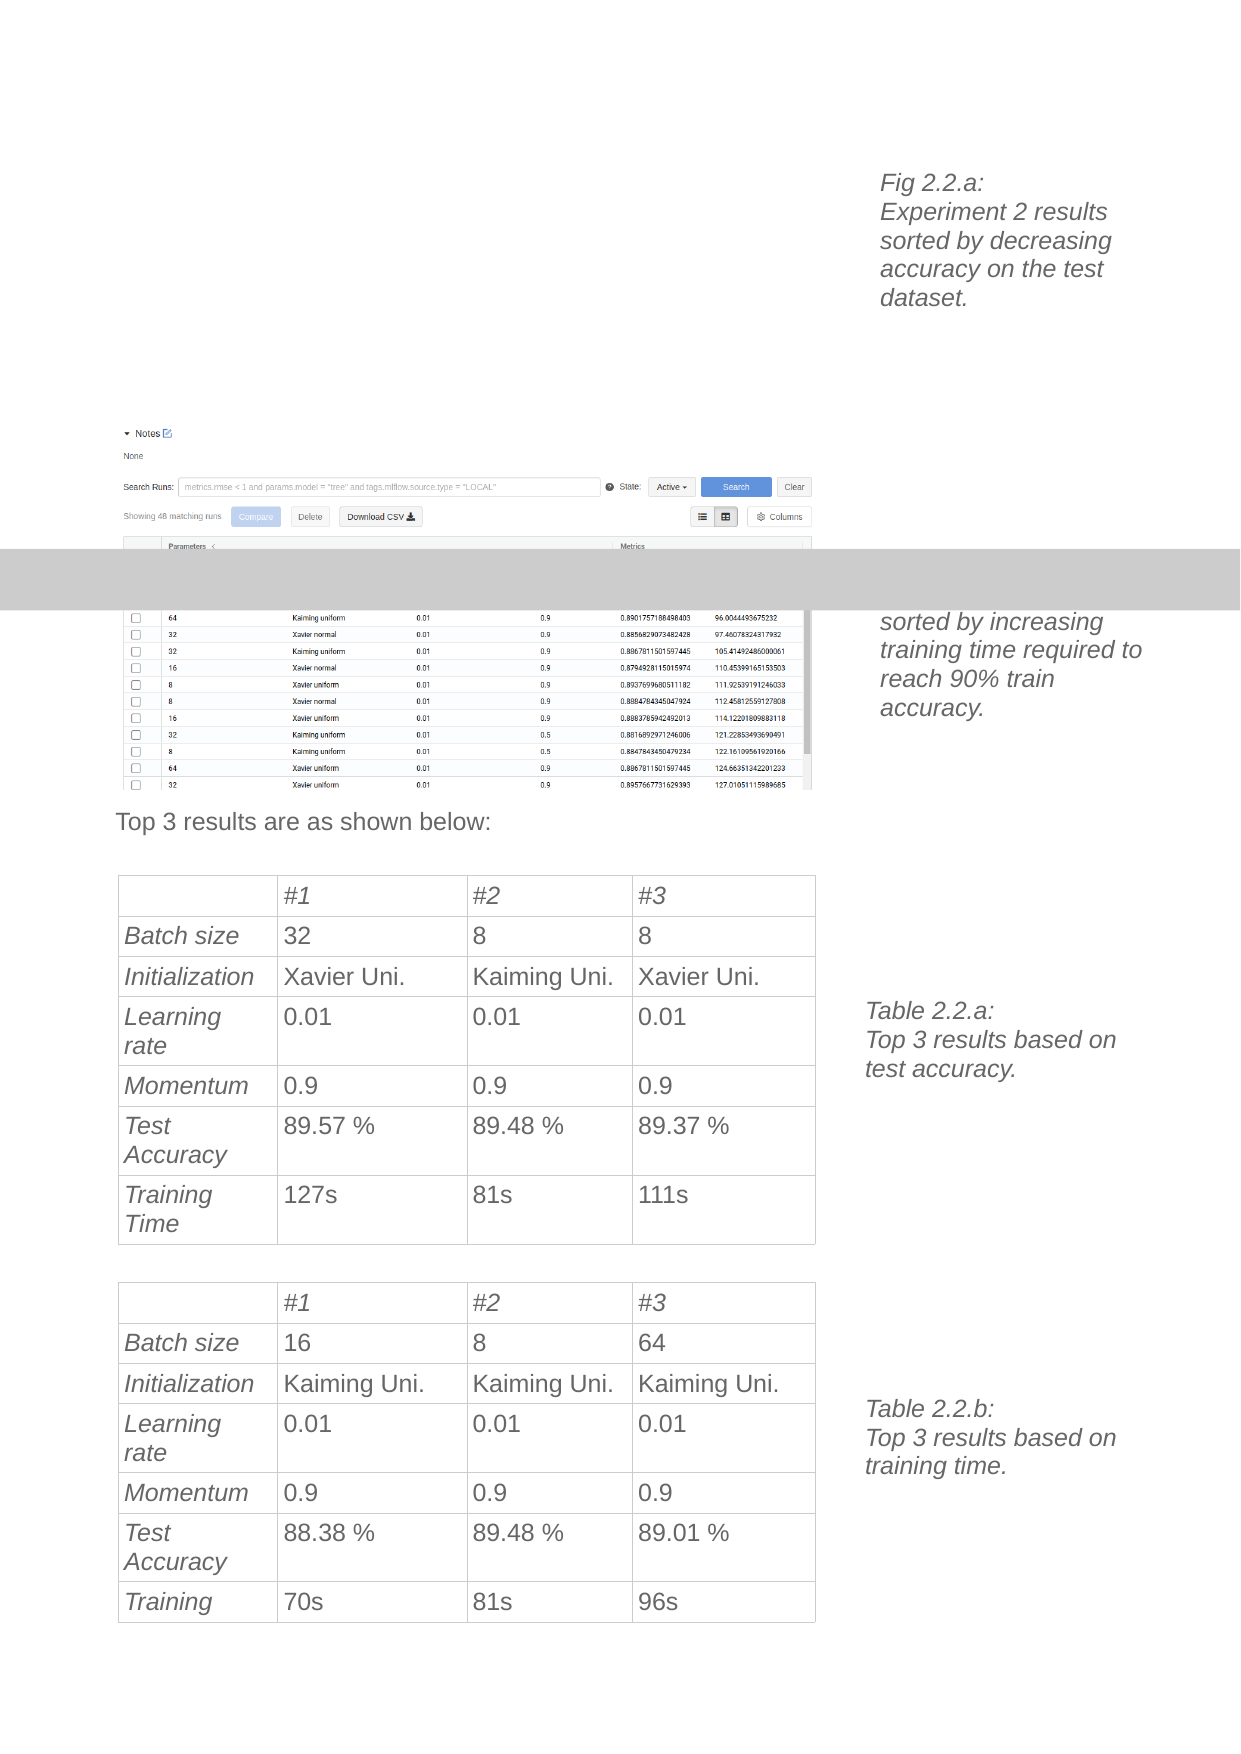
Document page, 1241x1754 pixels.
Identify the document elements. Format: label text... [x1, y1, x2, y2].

picture [97, 611, 832, 790]
table_cell 16 [278, 1324, 467, 1363]
table_cell Initialization [119, 957, 277, 996]
table_header [119, 1283, 277, 1322]
table_cell 0.01 [278, 1404, 467, 1472]
table_cell 0.9 [278, 1473, 467, 1512]
table_cell 96s [633, 1582, 815, 1622]
table_header #3 [633, 1283, 815, 1322]
table_cell Learning rate [119, 997, 277, 1065]
table_cell Kaiming Uni. [468, 1364, 632, 1403]
table_cell 111s [633, 1176, 815, 1244]
table_cell Batch size [119, 917, 277, 956]
table_cell Test Accuracy [119, 1514, 277, 1581]
table_cell 0.01 [278, 997, 467, 1065]
table_cell 8 [468, 1324, 632, 1363]
table_cell Xavier Uni. [633, 957, 815, 996]
table_cell 8 [468, 917, 632, 956]
table_cell 127s [278, 1176, 467, 1244]
table_cell 89.57 % [278, 1107, 467, 1174]
table_cell Momentum [119, 1473, 277, 1512]
table_header #1 [278, 876, 467, 916]
table_cell 81s [468, 1582, 632, 1622]
table_cell 32 [278, 917, 467, 956]
table_header [119, 876, 277, 916]
table_cell Training [119, 1582, 277, 1622]
table_cell Batch size [119, 1324, 277, 1363]
table_cell 0.9 [468, 1473, 632, 1512]
table_cell 0.01 [468, 997, 632, 1065]
table_cell Xavier Uni. [278, 957, 467, 996]
table_cell 89.48 % [468, 1107, 632, 1174]
table_cell Training Time [119, 1176, 277, 1244]
table_cell Kaiming Uni. [278, 1364, 467, 1403]
table_cell 89.01 % [633, 1514, 815, 1581]
table_cell Kaiming Uni. [633, 1364, 815, 1403]
table_cell 0.9 [633, 1066, 815, 1106]
table_header #1 [278, 1283, 467, 1322]
table_cell 70s [278, 1582, 467, 1622]
table_cell 89.48 % [468, 1514, 632, 1581]
table_cell Test Accuracy [119, 1107, 277, 1174]
table_header #2 [468, 1283, 632, 1322]
table_cell 8 [633, 917, 815, 956]
table_cell 0.01 [633, 1404, 815, 1472]
table_cell 0.01 [468, 1404, 632, 1472]
table_cell Learning rate [119, 1404, 277, 1472]
picture [97, 427, 832, 548]
table_cell 89.37 % [633, 1107, 815, 1174]
table_header #3 [633, 876, 815, 916]
table_cell Momentum [119, 1066, 277, 1106]
table_cell 0.01 [633, 997, 815, 1065]
table_cell 64 [633, 1324, 815, 1363]
table_cell Kaiming Uni. [468, 957, 632, 996]
table_header #2 [468, 876, 632, 916]
table_cell 88.38 % [278, 1514, 467, 1581]
table_cell 81s [468, 1176, 632, 1244]
table_cell Initialization [119, 1364, 277, 1403]
table_cell 0.9 [468, 1066, 632, 1106]
table_cell 0.9 [278, 1066, 467, 1106]
table_cell 0.9 [633, 1473, 815, 1512]
